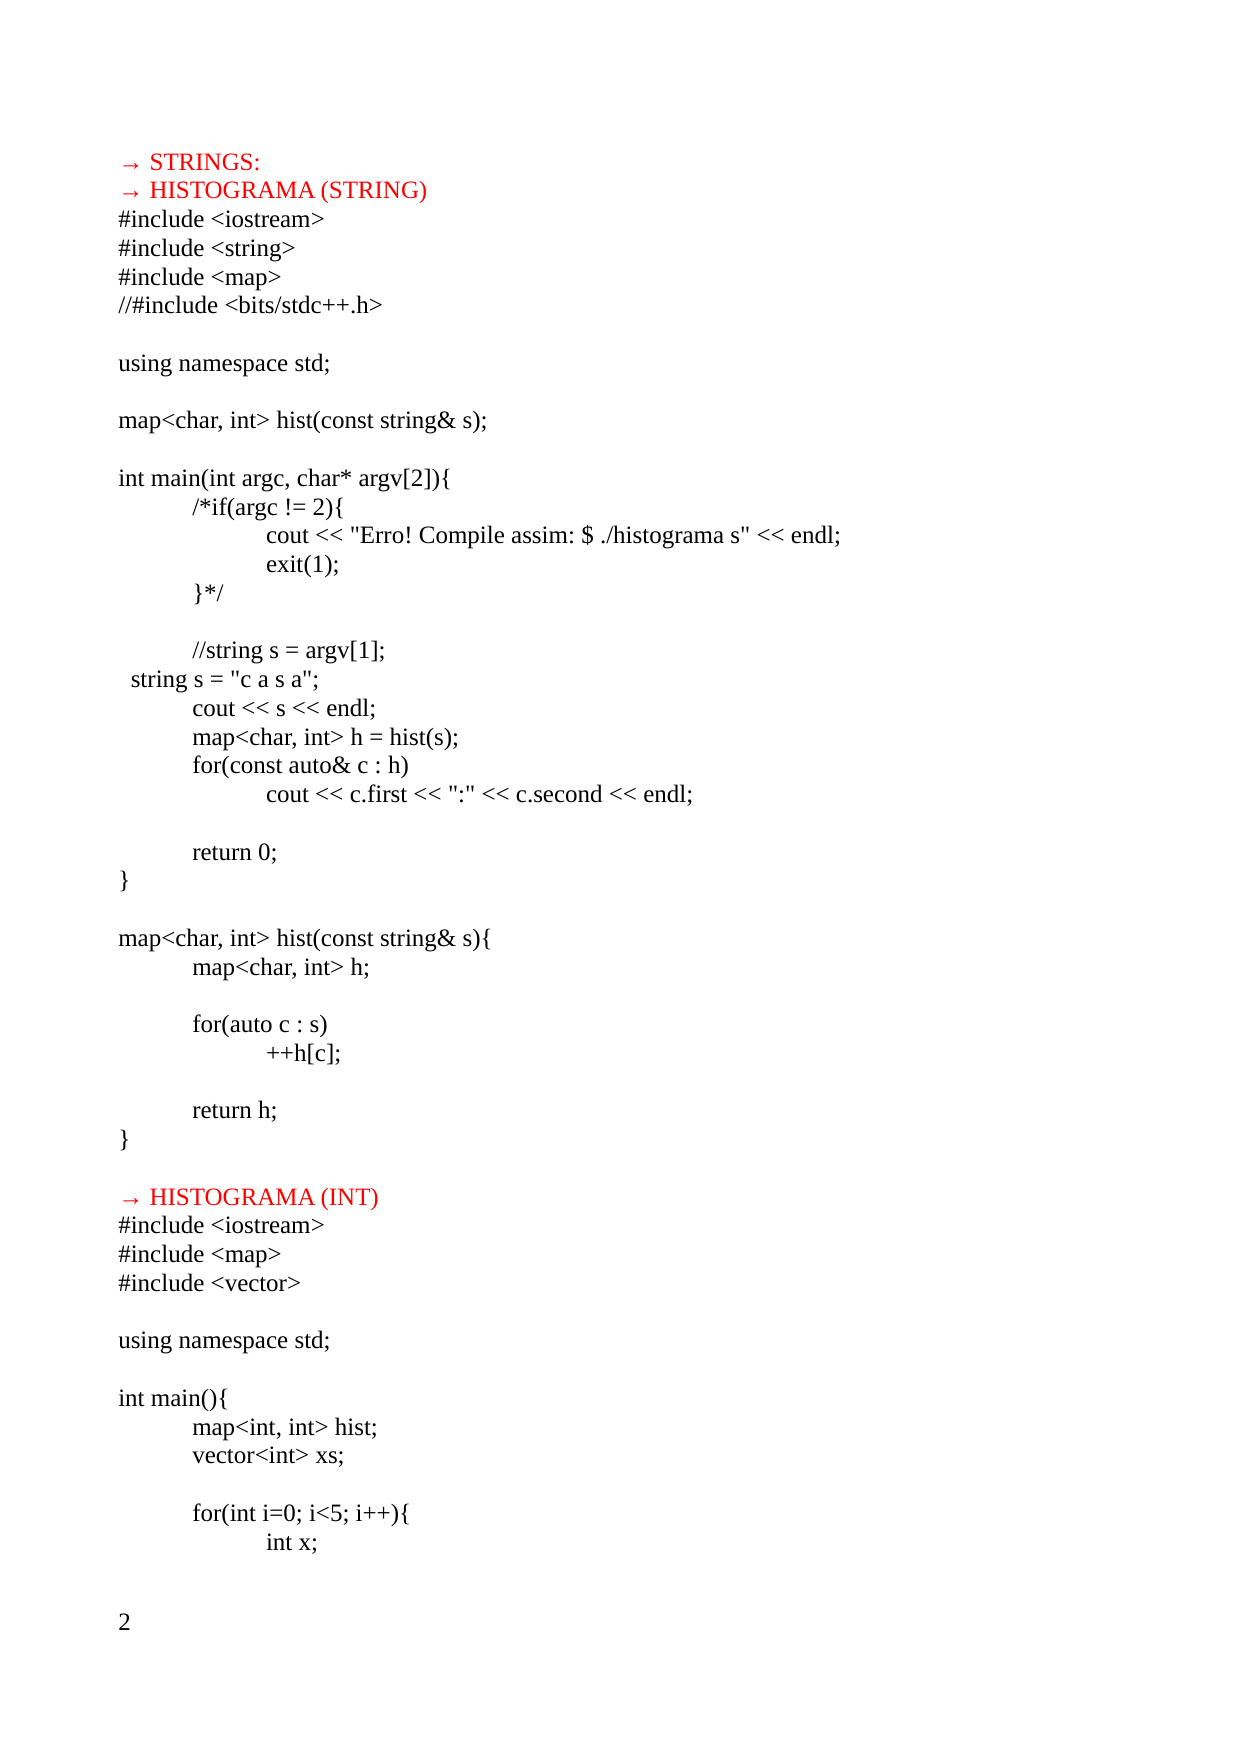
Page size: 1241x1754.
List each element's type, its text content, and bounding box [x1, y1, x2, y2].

text → STRINGS: [118, 147, 1122, 176]
text }*/ [118, 578, 1122, 607]
text map<char, int> hist(const string& s){ [118, 923, 1122, 952]
text vector<int> xs; [118, 1441, 1122, 1469]
text #include <map> [118, 1239, 1122, 1268]
text int x; [118, 1527, 1122, 1556]
text ++h[c]; [118, 1038, 1122, 1067]
text map<char, int> h = hist(s); [118, 722, 1122, 751]
text using namespace std; [118, 1326, 1122, 1354]
text #include <iostream> [118, 204, 1122, 233]
text #include <vector> [118, 1268, 1122, 1297]
text string s = "c a s a"; [118, 664, 1122, 693]
text int main(){ [118, 1383, 1122, 1412]
text int main(int argc, char* argv[2]){ [118, 463, 1122, 492]
text map<char, int> h; [118, 952, 1122, 981]
text cout << s << endl; [118, 693, 1122, 722]
text /*if(argc != 2){ [118, 492, 1122, 521]
text //#include <bits/stdc++.h> [118, 291, 1122, 319]
text cout << c.first << ":" << c.second << endl; [118, 779, 1122, 808]
text → HISTOGRAMA (INT) [118, 1182, 1122, 1211]
text cout << "Erro! Compile assim: $ ./histograma s" << endl; [118, 521, 1122, 549]
text for(int i=0; i<5; i++){ [118, 1498, 1122, 1527]
text #include <string> [118, 233, 1122, 262]
text → HISTOGRAMA (STRING) [118, 176, 1122, 204]
text #include <map> [118, 262, 1122, 291]
text for(const auto& c : h) [118, 751, 1122, 779]
text #include <iostream> [118, 1211, 1122, 1239]
text } [118, 866, 1122, 894]
text for(auto c : s) [118, 1009, 1122, 1038]
text using namespace std; [118, 348, 1122, 377]
text return 0; [118, 837, 1122, 866]
text return h; [118, 1096, 1122, 1124]
text //string s = argv[1]; [118, 636, 1122, 664]
text exit(1); [118, 549, 1122, 578]
text map<int, int> hist; [118, 1412, 1122, 1441]
text } [118, 1124, 1122, 1153]
text map<char, int> hist(const string& s); [118, 406, 1122, 434]
